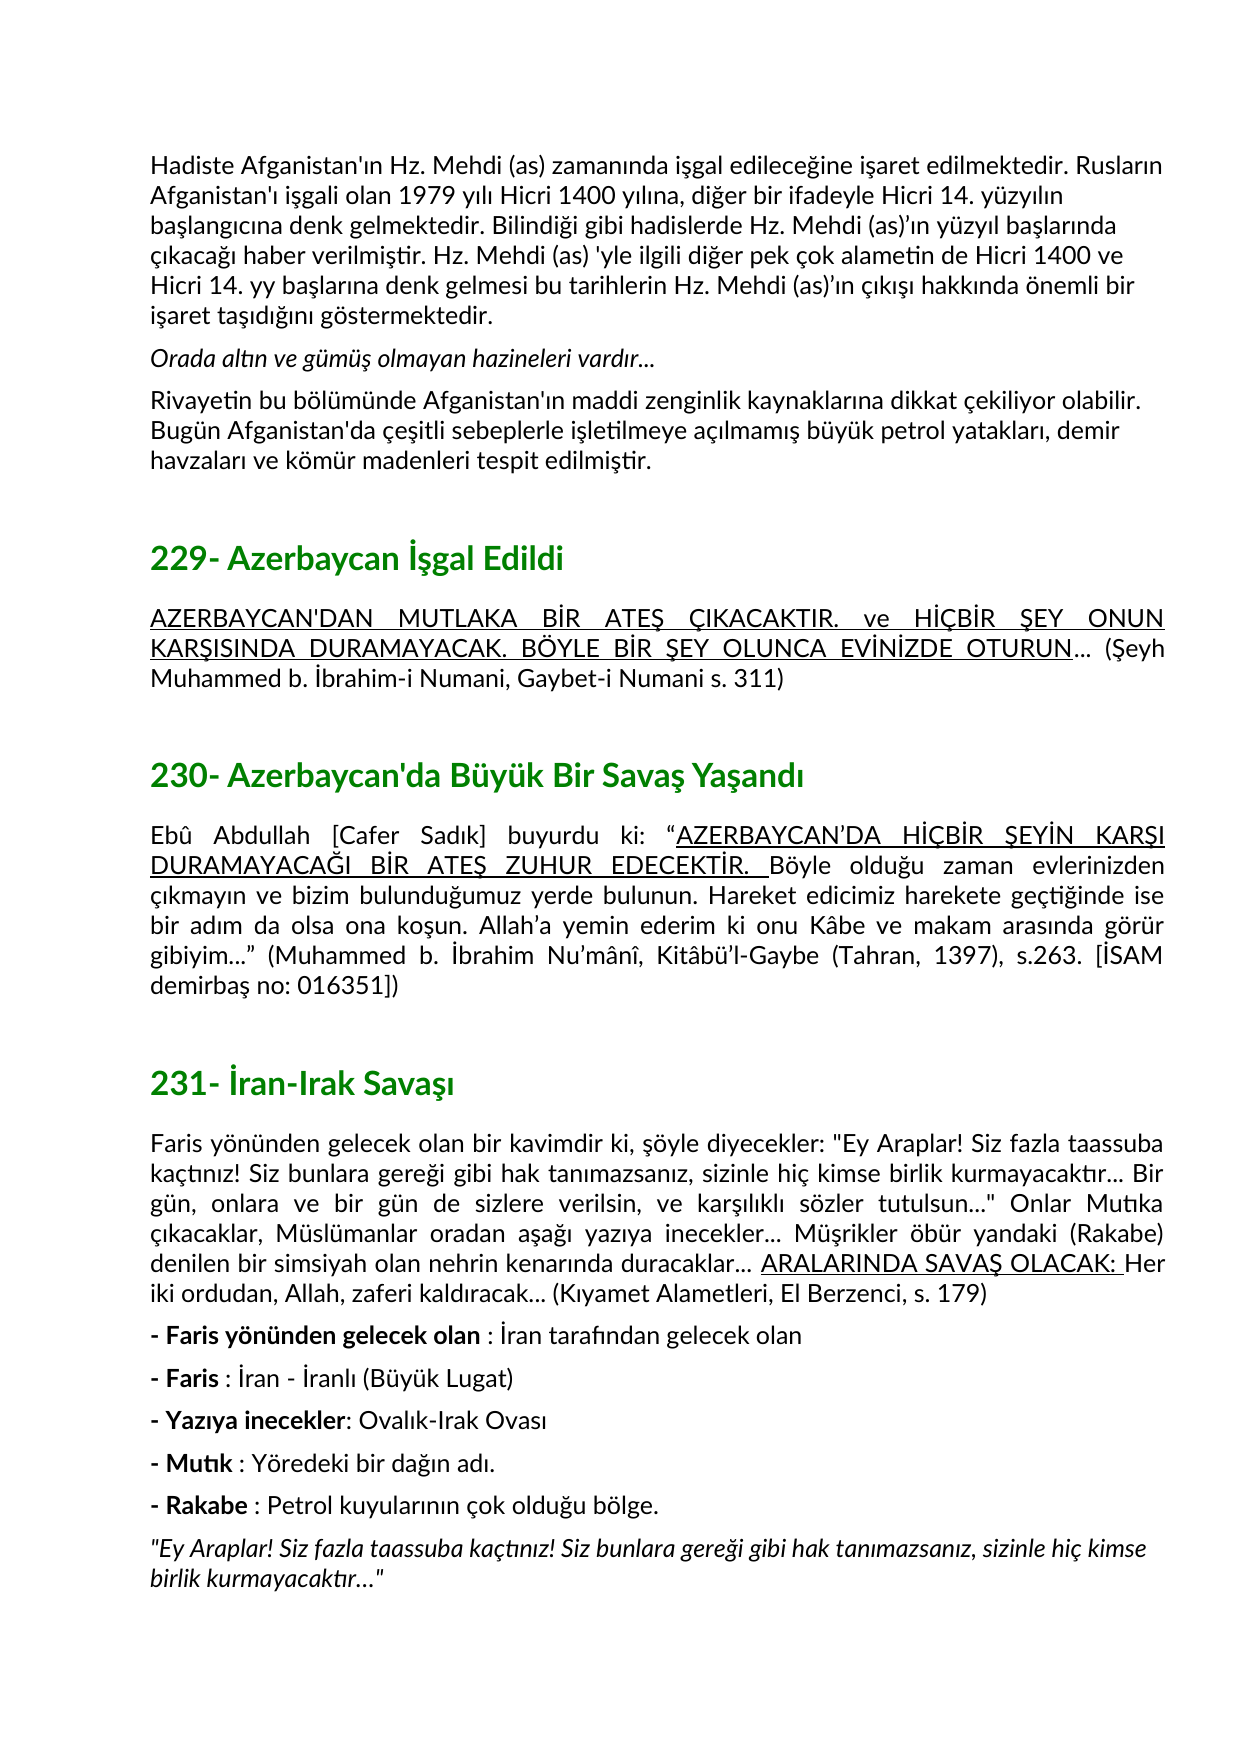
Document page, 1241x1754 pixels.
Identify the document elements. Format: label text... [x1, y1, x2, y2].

text Faris yönünden gelecek olan bir kavimdir ki, şöyle diyecekler: "Ey Araplar! Siz fazla taassuba kaçtınız! Siz bunlara gereği gibi hak tanımazsanız, sizinle hiç kimse birlik kurmayacaktır... Bir gün, onlara ve bir gün de sizlere verilsin, ve karşılıklı sözler tutulsun..." Onlar Mutıka çıkacaklar, Müslümanlar oradan aşağı yazıya inecekler... Müşrikler öbür yandaki (Rakabe) denilen bir simsiyah olan nehrin kenarında duracaklar... ARALARINDA SAVAŞ OLACAK: Her iki ordudan, Allah, zaferi kaldıracak... (Kıyamet Alametleri, El Berzenci, s. 179) [150, 1127, 1165, 1307]
text - Yazıya inecekler: Ovalık-Irak Ovası [150, 1405, 1165, 1435]
text - Mutık : Yöredeki bir dağın adı. [150, 1447, 1165, 1477]
subtitle 230- Azerbaycan'da Büyük Bir Savaş Yaşandı [150, 755, 1165, 795]
text KARŞISINDA DURAMAYACAK. BÖYLE BİR ŞEY OLUNCA EVİNİZDE OTURUN... (Şeyh Muhammed b. İbrahim-i Numani, Gaybet-i Numani s. 311) [150, 630, 1165, 692]
text Orada altın ve gümüş olmayan hazineleri vardır... [150, 342, 1165, 372]
text AZERBAYCAN'DAN MUTLAKA BİR ATEŞ ÇIKACAKTIR. ve HİÇBİR ŞEY ONUN [150, 602, 1165, 629]
subtitle 229- Azerbaycan İşgal Edildi [150, 537, 1165, 577]
text - Rakabe : Petrol kuyularının çok olduğu bölge. [150, 1490, 1165, 1520]
text "Ey Araplar! Siz fazla taassuba kaçtınız! Siz bunlara gereği gibi hak tanımazsanız, sizinle hiç kimse birlik kurmayacaktır…" [150, 1532, 1165, 1592]
text Ebû Abdullah [Cafer Sadık] buyurdu ki: “AZERBAYCAN’DA HİÇBİR ŞEYİN KARŞI DURAMAYACAĞI BİR ATEŞ ZUHUR EDECEKTİR. Böyle olduğu zaman evlerinizden çıkmayın ve bizim bulunduğumuz yerde bulunun. Hareket edicimiz harekete geçtiğinde ise bir adım da olsa ona koşun. Allah’a yemin ederim ki onu Kâbe ve makam arasında görür gibiyim...” (Muhammed b. İbrahim Nu’mânî, Kitâbü’l-Gaybe (Tahran, 1397), s.263. [İSAM demirbaş no: 016351]) [150, 820, 1165, 1000]
text - Faris : İran - İranlı (Büyük Lugat) [150, 1362, 1165, 1392]
text Hadiste Afganistan'ın Hz. Mehdi (as) zamanında işgal edileceğine işaret edilmektedir. Rusların Afganistan'ı işgali olan 1979 yılı Hicri 1400 yılına, diğer bir ifadeyle Hicri 14. yüzyılın başlangıcına denk gelmektedir. Bilindiği gibi hadislerde Hz. Mehdi (as)’ın yüzyıl başlarında çıkacağı haber verilmiştir. Hz. Mehdi (as) 'yle ilgili diğer pek çok alametin de Hicri 1400 ve Hicri 14. yy başlarına denk gelmesi bu tarihlerin Hz. Mehdi (as)’ın çıkışı hakkında önemli bir işaret taşıdığını göstermektedir. [150, 150, 1165, 330]
text - Faris yönünden gelecek olan : İran tarafından gelecek olan [150, 1320, 1165, 1350]
text Rivayetin bu bölümünde Afganistan'ın maddi zenginlik kaynaklarına dikkat çekiliyor olabilir. Bugün Afganistan'da çeşitli sebeplerle işletilmeye açılmamış büyük petrol yatakları, demir havzaları ve kömür madenleri tespit edilmiştir. [150, 385, 1165, 475]
subtitle 231- İran-Irak Savaşı [150, 1062, 1165, 1102]
